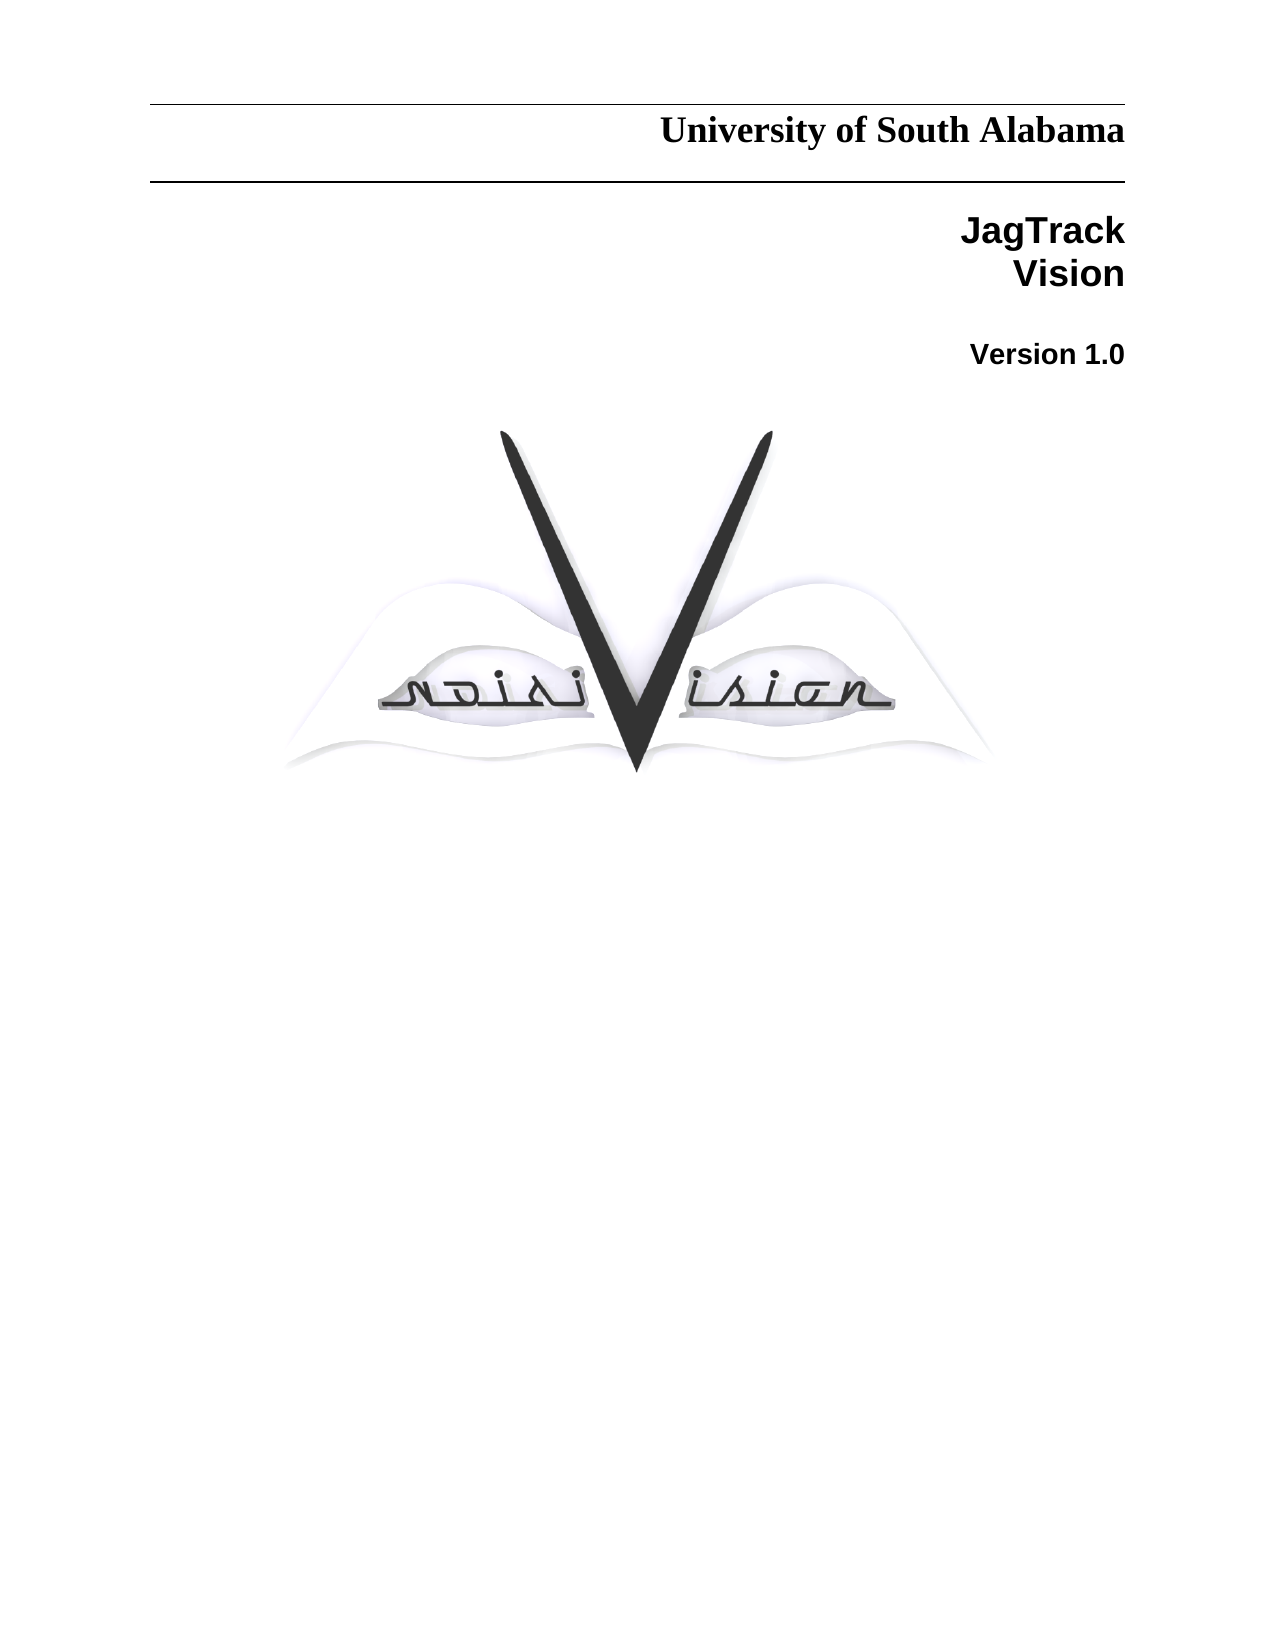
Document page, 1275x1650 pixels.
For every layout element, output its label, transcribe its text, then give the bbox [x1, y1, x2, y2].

title Vision [150, 251, 1125, 294]
title JagTrack [225, 208, 1125, 251]
title Version 1.0 [150, 337, 1125, 371]
